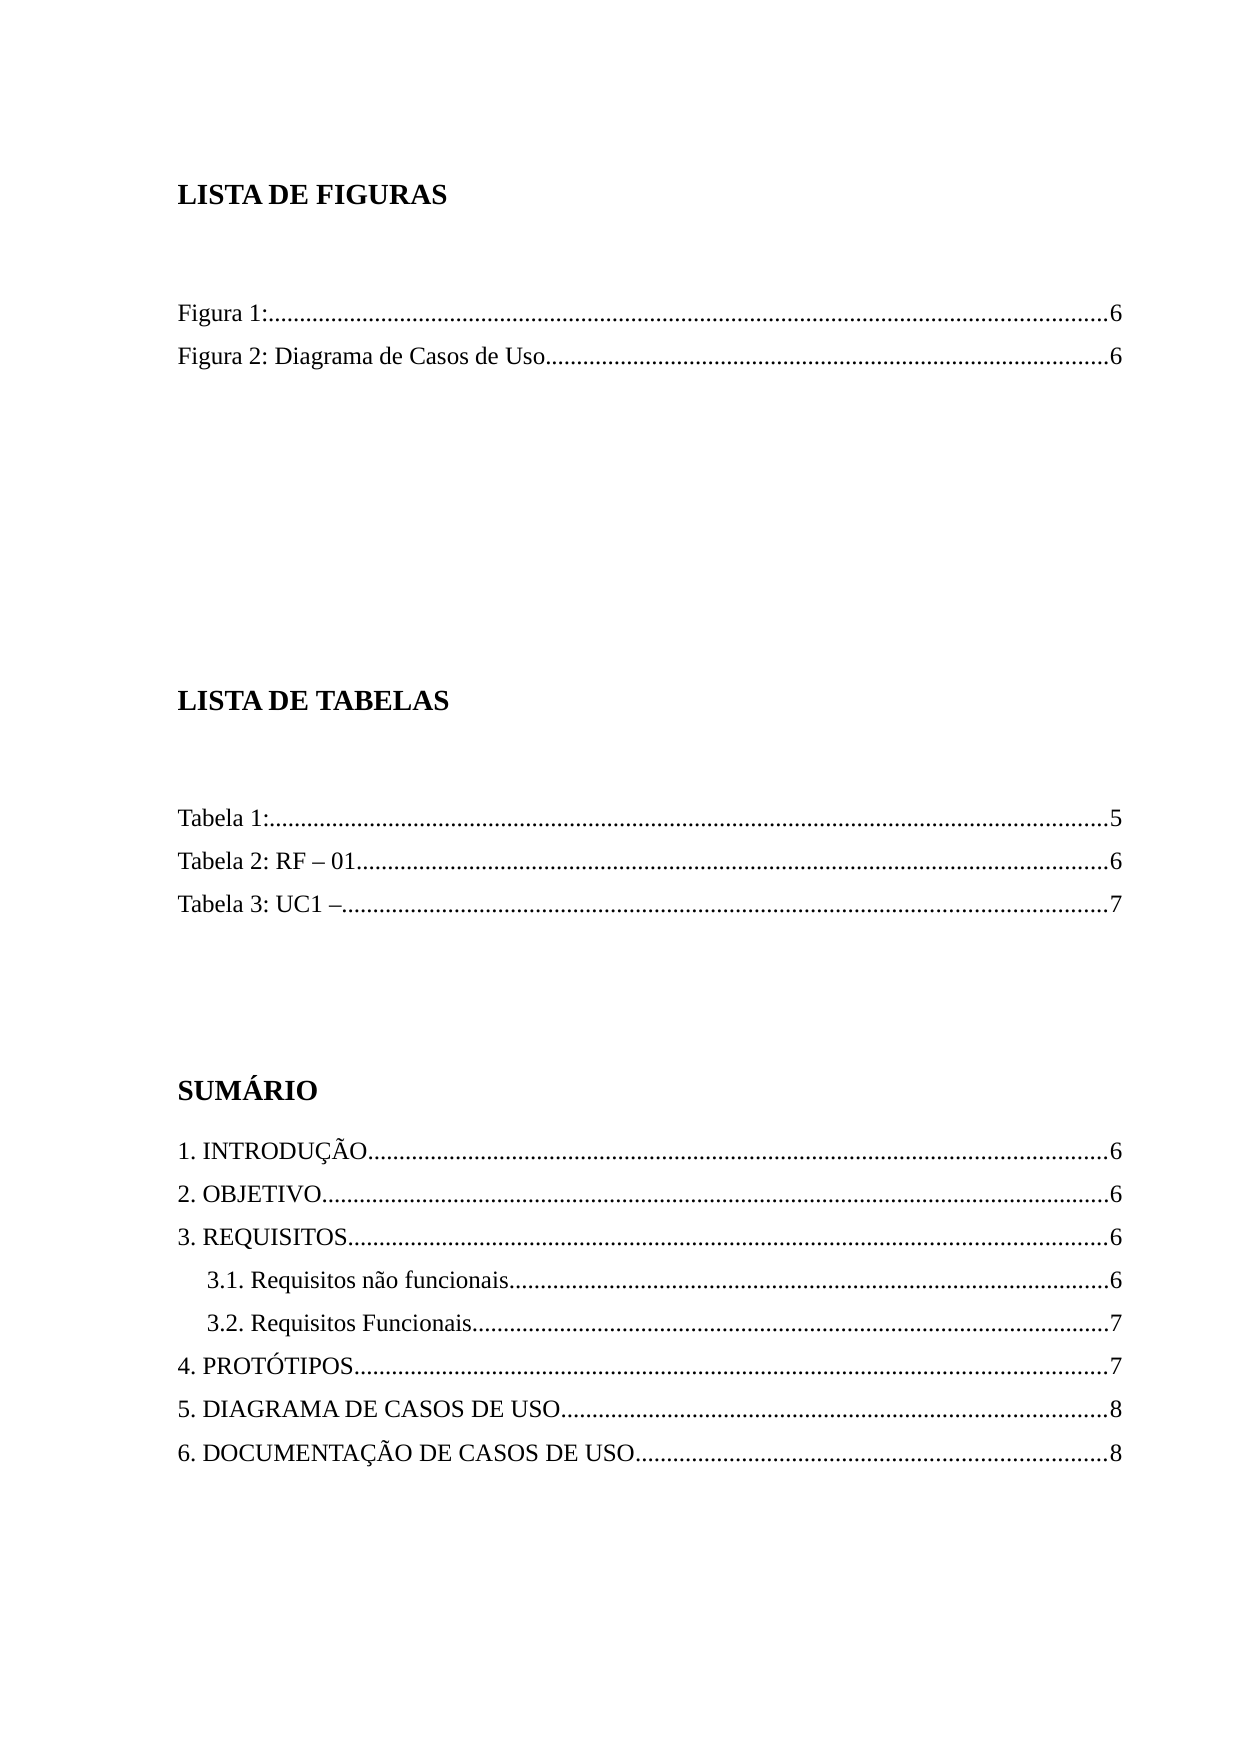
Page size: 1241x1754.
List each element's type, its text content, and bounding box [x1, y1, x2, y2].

text Figura 1: 6 [177, 298, 1122, 326]
subtitle SUMÁRIO [177, 1073, 1122, 1107]
text 6. DOCUMENTAÇÃO DE CASOS DE USO 8 [177, 1438, 1122, 1466]
text 3.2. Requisitos Funcionais 7 [207, 1308, 1122, 1337]
text 3. REQUISITOS 6 [177, 1222, 1122, 1251]
text Tabela 1: 5 [177, 803, 1122, 832]
text Tabela 2: RF – 01 6 [177, 846, 1122, 875]
subtitle LISTA DE FIGURAS [177, 177, 1122, 211]
text 2. OBJETIVO 6 [177, 1179, 1122, 1208]
text 4. PROTÓTIPOS 7 [177, 1351, 1122, 1380]
text 3.1. Requisitos não funcionais 6 [207, 1265, 1122, 1294]
text Figura 2: Diagrama de Casos de Uso. 6 [177, 341, 1122, 369]
text 5. DIAGRAMA DE CASOS DE USO 8 [177, 1394, 1122, 1423]
text 1. INTRODUÇÃO 6 [177, 1136, 1122, 1164]
subtitle LISTA DE TABELAS [177, 683, 1122, 716]
text Tabela 3: UC1 – 7 [177, 889, 1122, 918]
